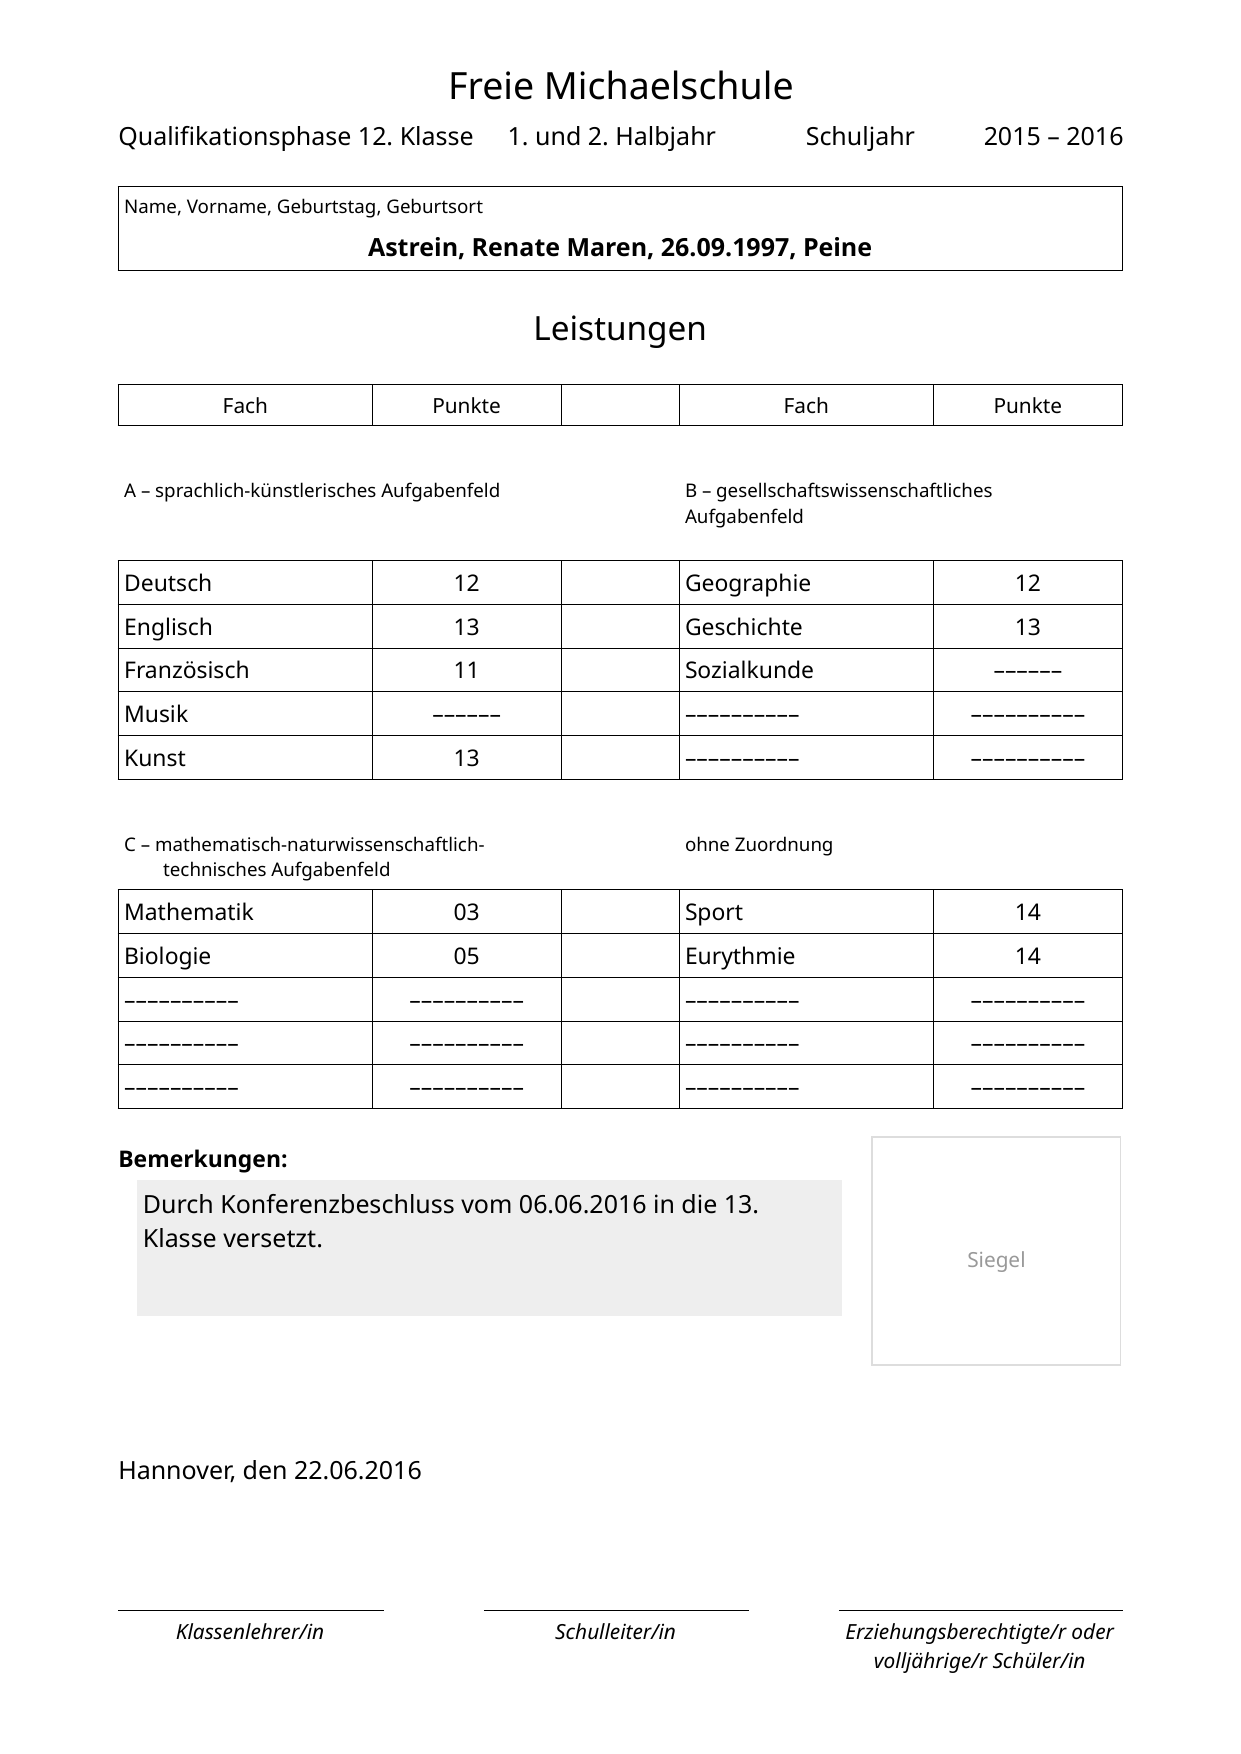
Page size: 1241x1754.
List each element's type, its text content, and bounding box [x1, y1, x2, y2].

table_cell 2015 – 2016 [915, 118, 1123, 152]
table_cell –––––––––– [934, 1065, 1122, 1108]
table_cell [933, 825, 1122, 889]
table_cell 05 [373, 934, 561, 977]
table_cell –––––––––– [119, 1022, 372, 1064]
table_header [484, 1487, 749, 1610]
table_cell [561, 780, 679, 825]
table_cell [749, 1610, 839, 1674]
table_cell Qualifikationsphase 12. Klasse [118, 118, 507, 152]
table_cell Biologie [119, 934, 372, 977]
table_cell Geographie [680, 561, 933, 604]
table_cell Mathematik [119, 890, 372, 933]
table_cell Deutsch [119, 561, 372, 604]
table_cell [562, 692, 679, 735]
table_cell –––––––––– [373, 1065, 561, 1108]
table_cell 13 [934, 605, 1122, 647]
table_header [839, 1487, 1123, 1610]
table_cell [562, 978, 679, 1021]
table_cell Sport [680, 890, 933, 933]
table_cell Englisch [119, 605, 372, 647]
text Durch Konferenzbeschluss vom 06.06.2016 in die 13. Klasse versetzt. [143, 1186, 837, 1254]
subtitle Leistungen [118, 305, 1122, 350]
table_cell 12 [934, 561, 1122, 604]
table_cell –––––––––– [934, 978, 1122, 1021]
table_cell –––––––––– [680, 978, 933, 1021]
table_cell [372, 426, 561, 472]
table_cell ohne Zuordnung [679, 825, 933, 889]
table_cell Sozialkunde [680, 649, 933, 691]
table_cell –––––––––– [934, 1022, 1122, 1064]
text Bemerkungen: [118, 1143, 861, 1174]
table_cell Kunst [119, 736, 372, 779]
table_cell –––––––––– [119, 1065, 372, 1108]
table_cell –––––––––– [680, 736, 933, 779]
text Siegel [875, 1245, 1117, 1274]
table_header Punkte [934, 385, 1122, 425]
table_cell [679, 426, 933, 472]
table_header [384, 1487, 484, 1610]
table_cell [562, 890, 679, 933]
table_header [749, 1487, 839, 1610]
table_cell [562, 934, 679, 977]
table_cell Erziehungsberechtigte/r oder volljährige/r Schüler/in [839, 1611, 1123, 1674]
table_cell –––––––––– [934, 736, 1122, 779]
table_cell [679, 780, 933, 825]
table_cell [933, 780, 1122, 825]
table_cell –––––––––– [373, 978, 561, 1021]
table_cell 13 [373, 605, 561, 647]
table_cell 1. und 2. Halbjahr [508, 118, 767, 152]
table_cell –––––––––– [680, 1022, 933, 1064]
table_cell 14 [934, 934, 1122, 977]
table_cell [561, 825, 679, 889]
table_cell –––––– [373, 692, 561, 735]
table_cell [118, 780, 372, 825]
table_cell Geschichte [680, 605, 933, 647]
table_cell [562, 1022, 679, 1064]
table_header [118, 1487, 384, 1610]
table_cell Schuljahr [768, 118, 915, 152]
table_cell [562, 736, 679, 779]
table_header Fach [119, 385, 372, 425]
table_cell –––––––––– [119, 978, 372, 1021]
table_cell –––––––––– [934, 692, 1122, 735]
table_cell [933, 426, 1122, 472]
table_cell Musik [119, 692, 372, 735]
table_cell [384, 1610, 484, 1674]
table_cell [562, 561, 679, 604]
table_cell Klassenlehrer/in [118, 1611, 384, 1674]
table_cell Schulleiter/in [484, 1611, 749, 1674]
table_cell [562, 1065, 679, 1108]
table_header Fach [680, 385, 933, 425]
table_header Name, Vorname, Geburtstag, Geburtsort [119, 187, 1122, 224]
table_cell [562, 649, 679, 691]
table_cell Astrein, Renate Maren, 26.09.1997, Peine [119, 224, 1122, 270]
table_cell A – sprachlich-künstlerisches Aufgabenfeld [118, 472, 561, 560]
table_cell –––––––––– [373, 1022, 561, 1064]
table_header Freie Michaelschule [118, 59, 1123, 118]
table_cell [561, 426, 679, 472]
table_cell [118, 426, 372, 472]
text Hannover, den 22.06.2016 [118, 1453, 1122, 1487]
table_cell 14 [934, 890, 1122, 933]
table_cell Französisch [119, 649, 372, 691]
table_cell [561, 472, 679, 560]
table_cell 12 [373, 561, 561, 604]
table_cell 03 [373, 890, 561, 933]
table_cell 13 [373, 736, 561, 779]
table_header Punkte [373, 385, 561, 425]
table_cell Eurythmie [680, 934, 933, 977]
table_cell [372, 780, 561, 825]
table_cell [562, 605, 679, 647]
table_cell C – mathematisch-naturwissenschaftlich- technisches Aufgabenfeld [118, 825, 561, 889]
table_cell –––––––––– [680, 692, 933, 735]
table_cell –––––––––– [680, 1065, 933, 1108]
table_header [562, 385, 679, 425]
table_cell 11 [373, 649, 561, 691]
table_cell –––––– [934, 649, 1122, 691]
table_cell B – gesellschaftswissenschaftliches Aufgabenfeld [679, 472, 1122, 560]
